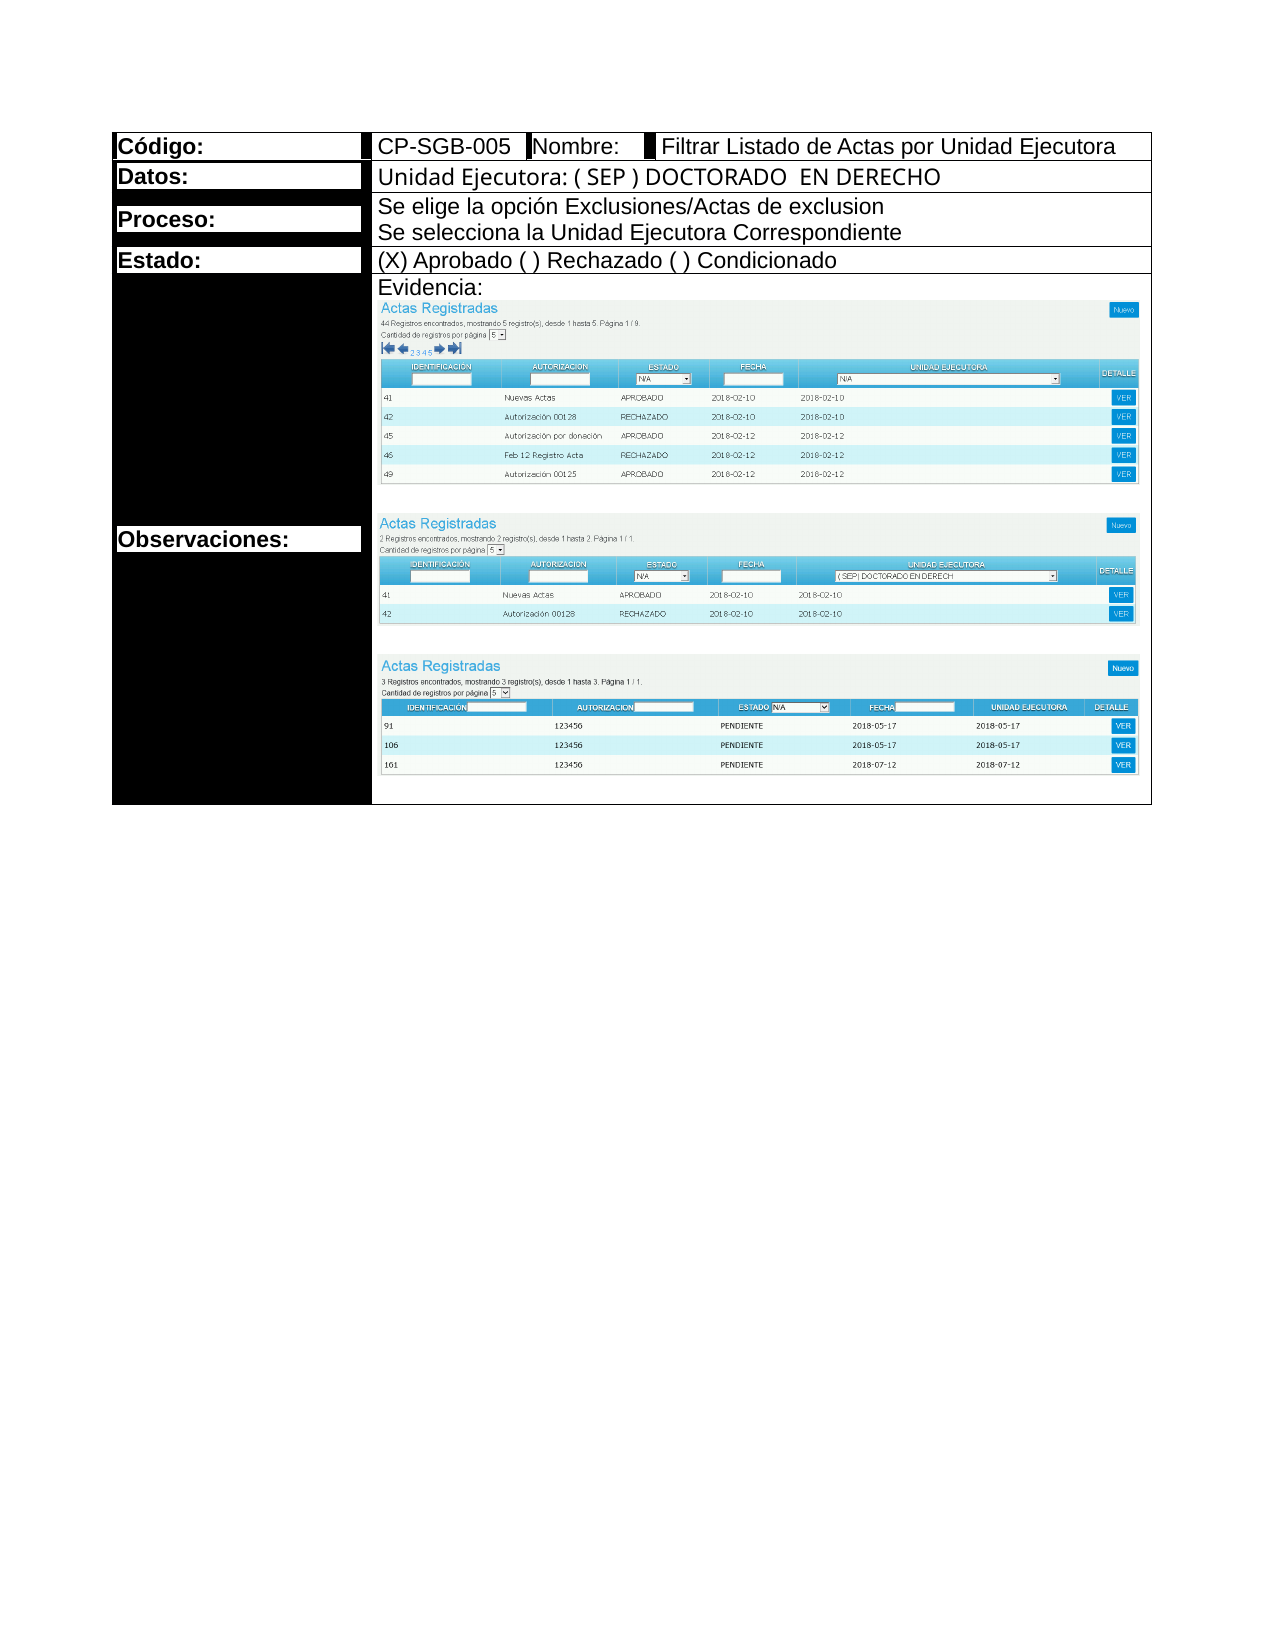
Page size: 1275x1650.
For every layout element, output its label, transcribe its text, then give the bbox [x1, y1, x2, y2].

table_header Filtrar Listado de Actas por Unidad Ejecutora [656, 133, 1151, 159]
table_cell Observaciones: [113, 274, 371, 804]
table_header Nombre: [644, 133, 655, 159]
table_cell Datos: [113, 161, 371, 192]
picture [377, 654, 1140, 776]
picture [377, 300, 1140, 485]
picture [377, 513, 1140, 626]
table_cell Proceso: [113, 193, 371, 246]
table_cell Evidencia: [372, 274, 377, 804]
table_header CP-SGB-005 [515, 133, 526, 159]
table_cell Estado: [361, 247, 371, 273]
table_cell Evidencia: [1140, 274, 1151, 804]
table_header Código: [361, 133, 371, 159]
